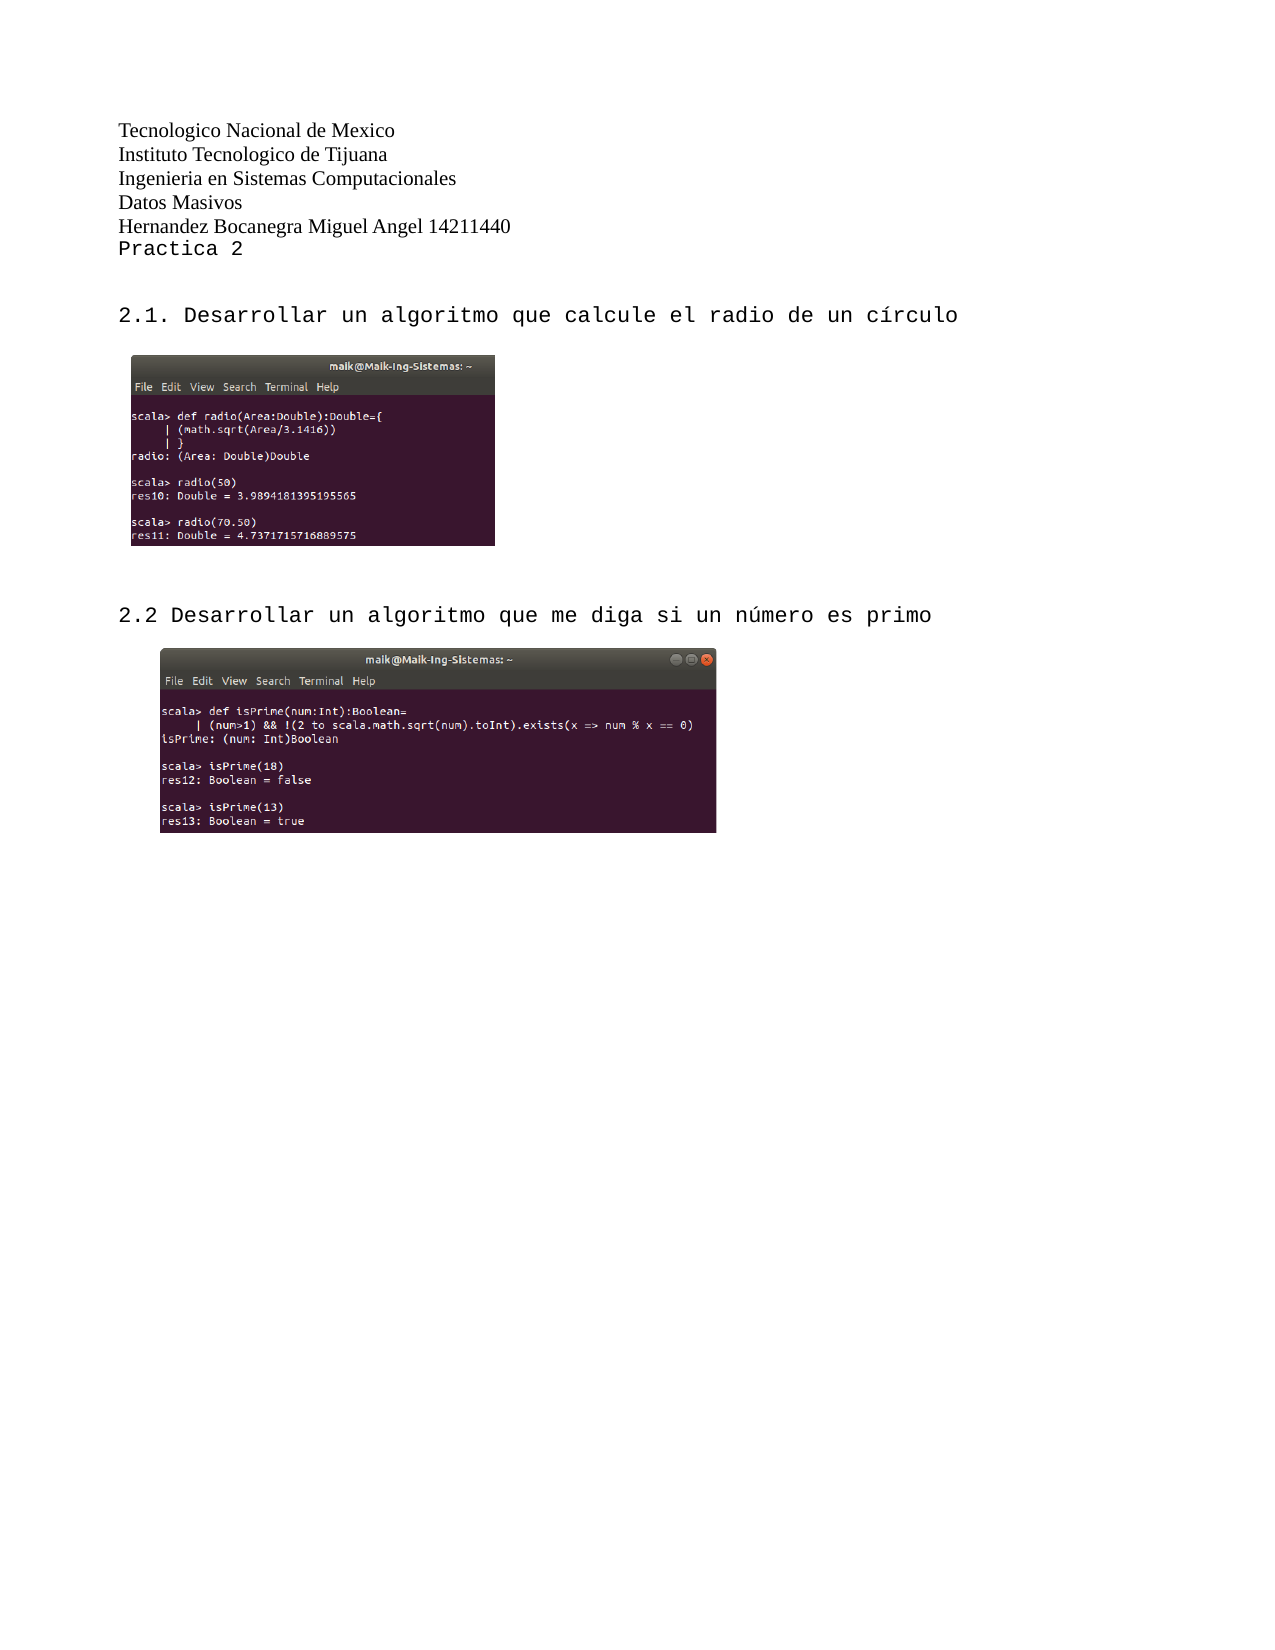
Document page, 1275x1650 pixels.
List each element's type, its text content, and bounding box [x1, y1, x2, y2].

picture [160, 648, 717, 833]
text Ingenieria en Sistemas Computacionales [118, 166, 1157, 190]
text 2.1. Desarrollar un algoritmo que calcule el radio de un círculo [118, 304, 1157, 328]
text Hernandez Bocanegra Miguel Angel 14211440 [118, 214, 1157, 238]
text 2.2 Desarrollar un algoritmo que me diga si un número es primo [118, 605, 1157, 629]
text Tecnologico Nacional de Mexico [118, 118, 1157, 142]
text Practica 2 [118, 238, 1157, 262]
text Instituto Tecnologico de Tijuana [118, 142, 1157, 166]
picture [131, 355, 495, 546]
text Datos Masivos [118, 190, 1157, 214]
